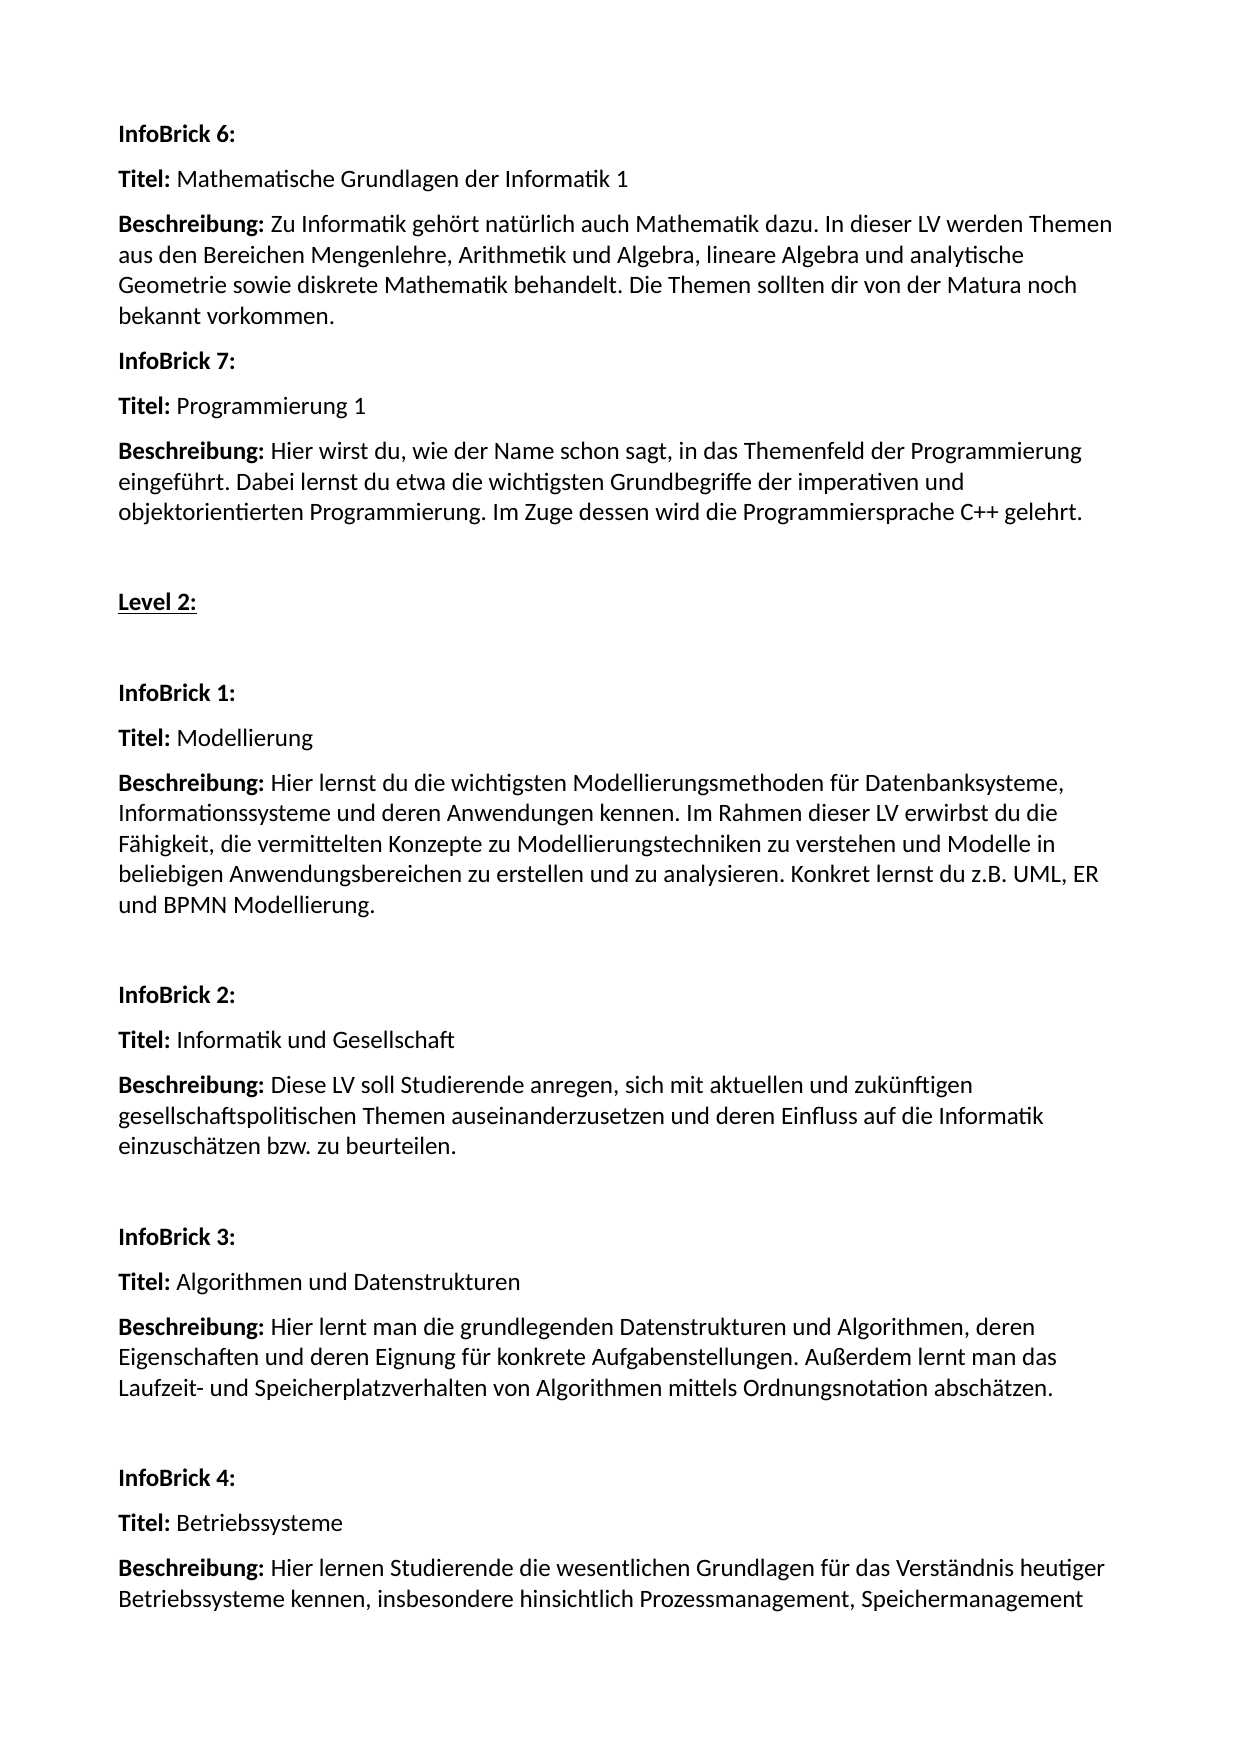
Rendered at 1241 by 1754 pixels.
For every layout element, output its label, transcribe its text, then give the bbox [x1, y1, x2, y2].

text InfoBrick 1: [118, 677, 1122, 707]
text InfoBrick 7: [118, 345, 1122, 376]
text Titel: Mathematische Grundlagen der Informatik 1 [118, 163, 1122, 194]
text Titel: Programmierung 1 [118, 390, 1122, 421]
text Beschreibung: Diese LV soll Studierende anregen, sich mit aktuellen und zukünftigen gesellschaftspolitischen Themen auseinanderzusetzen und deren Einfluss auf die Informatik einzuschätzen bzw. zu beurteilen. [118, 1069, 1122, 1161]
text InfoBrick 6: [118, 118, 1122, 149]
text Titel: Betriebssysteme [118, 1507, 1122, 1538]
text Beschreibung: Zu Informatik gehört natürlich auch Mathematik dazu. In dieser LV werden Themen aus den Bereichen Mengenlehre, Arithmetik und Algebra, lineare Algebra und analytische Geometrie sowie diskrete Mathematik behandelt. Die Themen sollten dir von der Matura noch bekannt vorkommen. [118, 208, 1122, 330]
text Beschreibung: Hier lernt man die grundlegenden Datenstrukturen und Algorithmen, deren Eigenschaften und deren Eignung für konkrete Aufgabenstellungen. Außerdem lernt man das Laufzeit- und Speicherplatzverhalten von Algorithmen mittels Ordnungsnotation abschätzen. [118, 1311, 1122, 1402]
text Level 2: [118, 586, 1122, 617]
text Titel: Informatik und Gesellschaft [118, 1024, 1122, 1055]
text InfoBrick 4: [118, 1462, 1122, 1493]
text Titel: Algorithmen und Datenstrukturen [118, 1266, 1122, 1296]
text InfoBrick 3: [118, 1221, 1122, 1251]
text Titel: Modellierung [118, 722, 1122, 752]
text Beschreibung: Hier wirst du, wie der Name schon sagt, in das Themenfeld der Programmierung eingeführt. Dabei lernst du etwa die wichtigsten Grundbegriffe der imperativen und objektorientierten Programmierung. Im Zuge dessen wird die Programmiersprache C++ gelehrt. [118, 435, 1122, 527]
text Beschreibung: Hier lernen Studierende die wesentlichen Grundlagen für das Verständnis heutiger Betriebssysteme kennen, insbesondere hinsichtlich Prozessmanagement, Speichermanagement [118, 1552, 1122, 1613]
text Beschreibung: Hier lernst du die wichtigsten Modellierungsmethoden für Datenbanksysteme, Informationssysteme und deren Anwendungen kennen. Im Rahmen dieser LV erwirbst du die Fähigkeit, die vermittelten Konzepte zu Modellierungstechniken zu verstehen und Modelle in beliebigen Anwendungsbereichen zu erstellen und zu analysieren. Konkret lernst du z.B. UML, ER und BPMN Modellierung. [118, 767, 1122, 919]
text InfoBrick 2: [118, 979, 1122, 1010]
